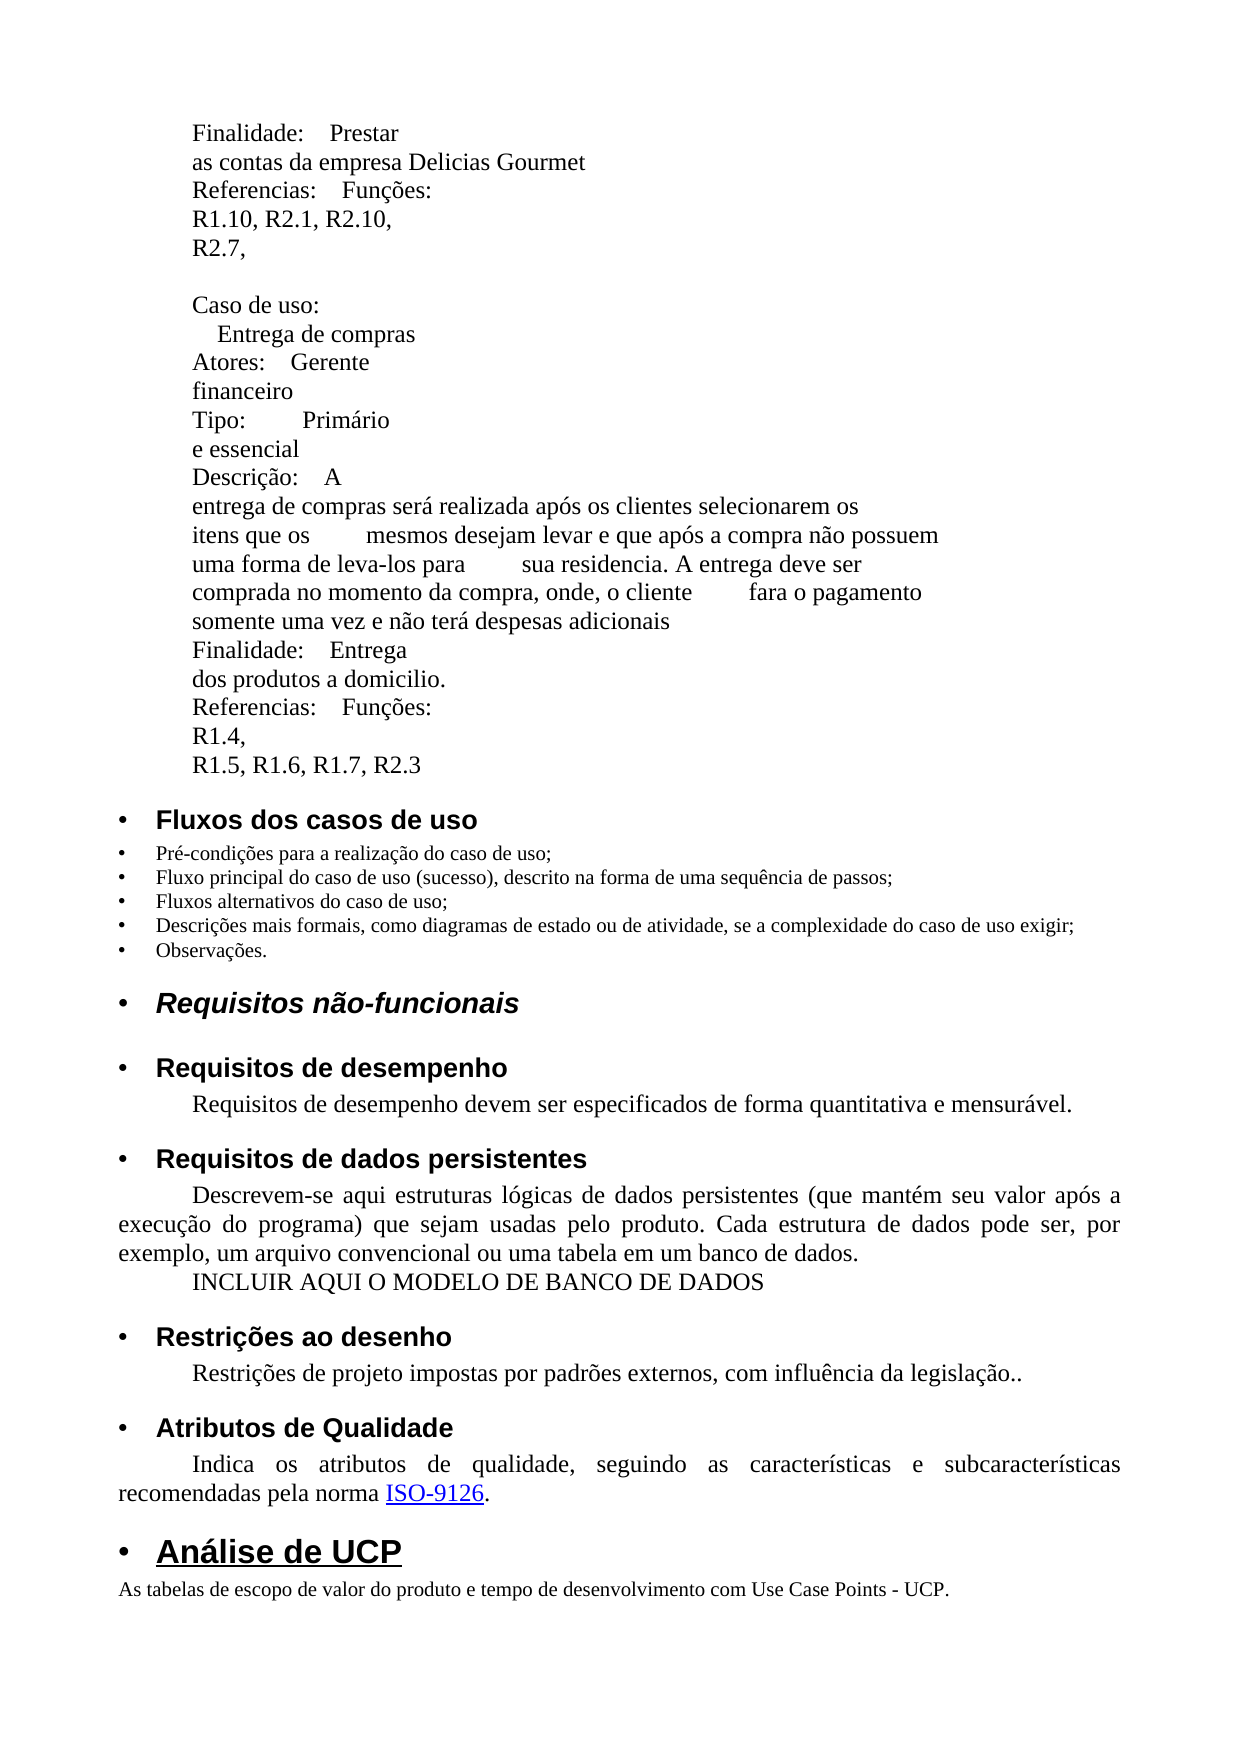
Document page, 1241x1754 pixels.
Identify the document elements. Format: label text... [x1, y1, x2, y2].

list Descrições mais formais, como diagramas de estado ou de atividade, se a complexidade do caso de uso exigir; [81, 913, 1122, 937]
list Fluxos alternativos do caso de uso; [81, 889, 1122, 913]
text itens que os mesmos desejam levar e que após a compra não possuem [118, 520, 1122, 549]
text Atores: Gerente [118, 347, 1122, 376]
text Requisitos de desempenho devem ser especificados de forma quantitativa e mensurável. [118, 1089, 1122, 1118]
text Restrições de projeto impostas por padrões externos, com influência da legislação.. [118, 1358, 1122, 1387]
list Requisitos não-funcionais [118, 987, 1122, 1020]
list Observações. [81, 937, 1122, 962]
list Requisitos de dados persistentes [118, 1143, 1122, 1174]
list Atributos de Qualidade [118, 1412, 1122, 1443]
text INCLUIR AQUI O MODELO DE BANCO DE DADOS [118, 1267, 1122, 1296]
text Referencias: Funções: [118, 692, 1122, 721]
list Fluxos dos casos de uso [118, 804, 1122, 835]
text R2.7, [118, 233, 1122, 262]
text R1.4, [118, 721, 1122, 750]
text comprada no momento da compra, onde, o cliente fara o pagamento [118, 577, 1122, 606]
text Referencias: Funções: [118, 176, 1122, 204]
text Finalidade: Prestar [118, 118, 1122, 147]
text somente uma vez e não terá despesas adicionais [118, 606, 1122, 635]
list Fluxo principal do caso de uso (sucesso), descrito na forma de uma sequência de passos; [81, 865, 1122, 889]
list Análise de UCP [118, 1532, 1122, 1571]
text entrega de compras será realizada após os clientes selecionarem os [118, 491, 1122, 520]
text as contas da empresa Delicias Gourmet [118, 147, 1122, 176]
text uma forma de leva-los para sua residencia. A entrega deve ser [118, 549, 1122, 577]
text financeiro [118, 376, 1122, 405]
list Pré-condições para a realização do caso de uso; [81, 841, 1122, 865]
text Tipo: Primário [118, 405, 1122, 434]
text Descrevem-se aqui estruturas lógicas de dados persistentes (que mantém seu valor após a execução do programa) que sejam usadas pelo produto. Cada estrutura de dados pode ser, por exemplo, um arquivo convencional ou uma tabela em um banco de dados. [118, 1181, 1122, 1267]
text Indica os atributos de qualidade, seguindo as características e subcaracterísticas recomendadas pela norma ISO-9126. [118, 1449, 1122, 1507]
text As tabelas de escopo de valor do produto e tempo de desenvolvimento com Use Case Points - UCP. [118, 1577, 1122, 1601]
text R1.10, R2.1, R2.10, [118, 204, 1122, 233]
text dos produtos a domicilio. [118, 664, 1122, 692]
text Finalidade: Entrega [118, 635, 1122, 664]
list Requisitos de desempenho [118, 1052, 1122, 1083]
text Caso de uso: [118, 290, 1122, 319]
text Descrição: A [118, 462, 1122, 491]
text R1.5, R1.6, R1.7, R2.3 [118, 750, 1122, 779]
text e essencial [118, 434, 1122, 462]
list Restrições ao desenho [118, 1321, 1122, 1352]
text Entrega de compras [118, 319, 1122, 347]
